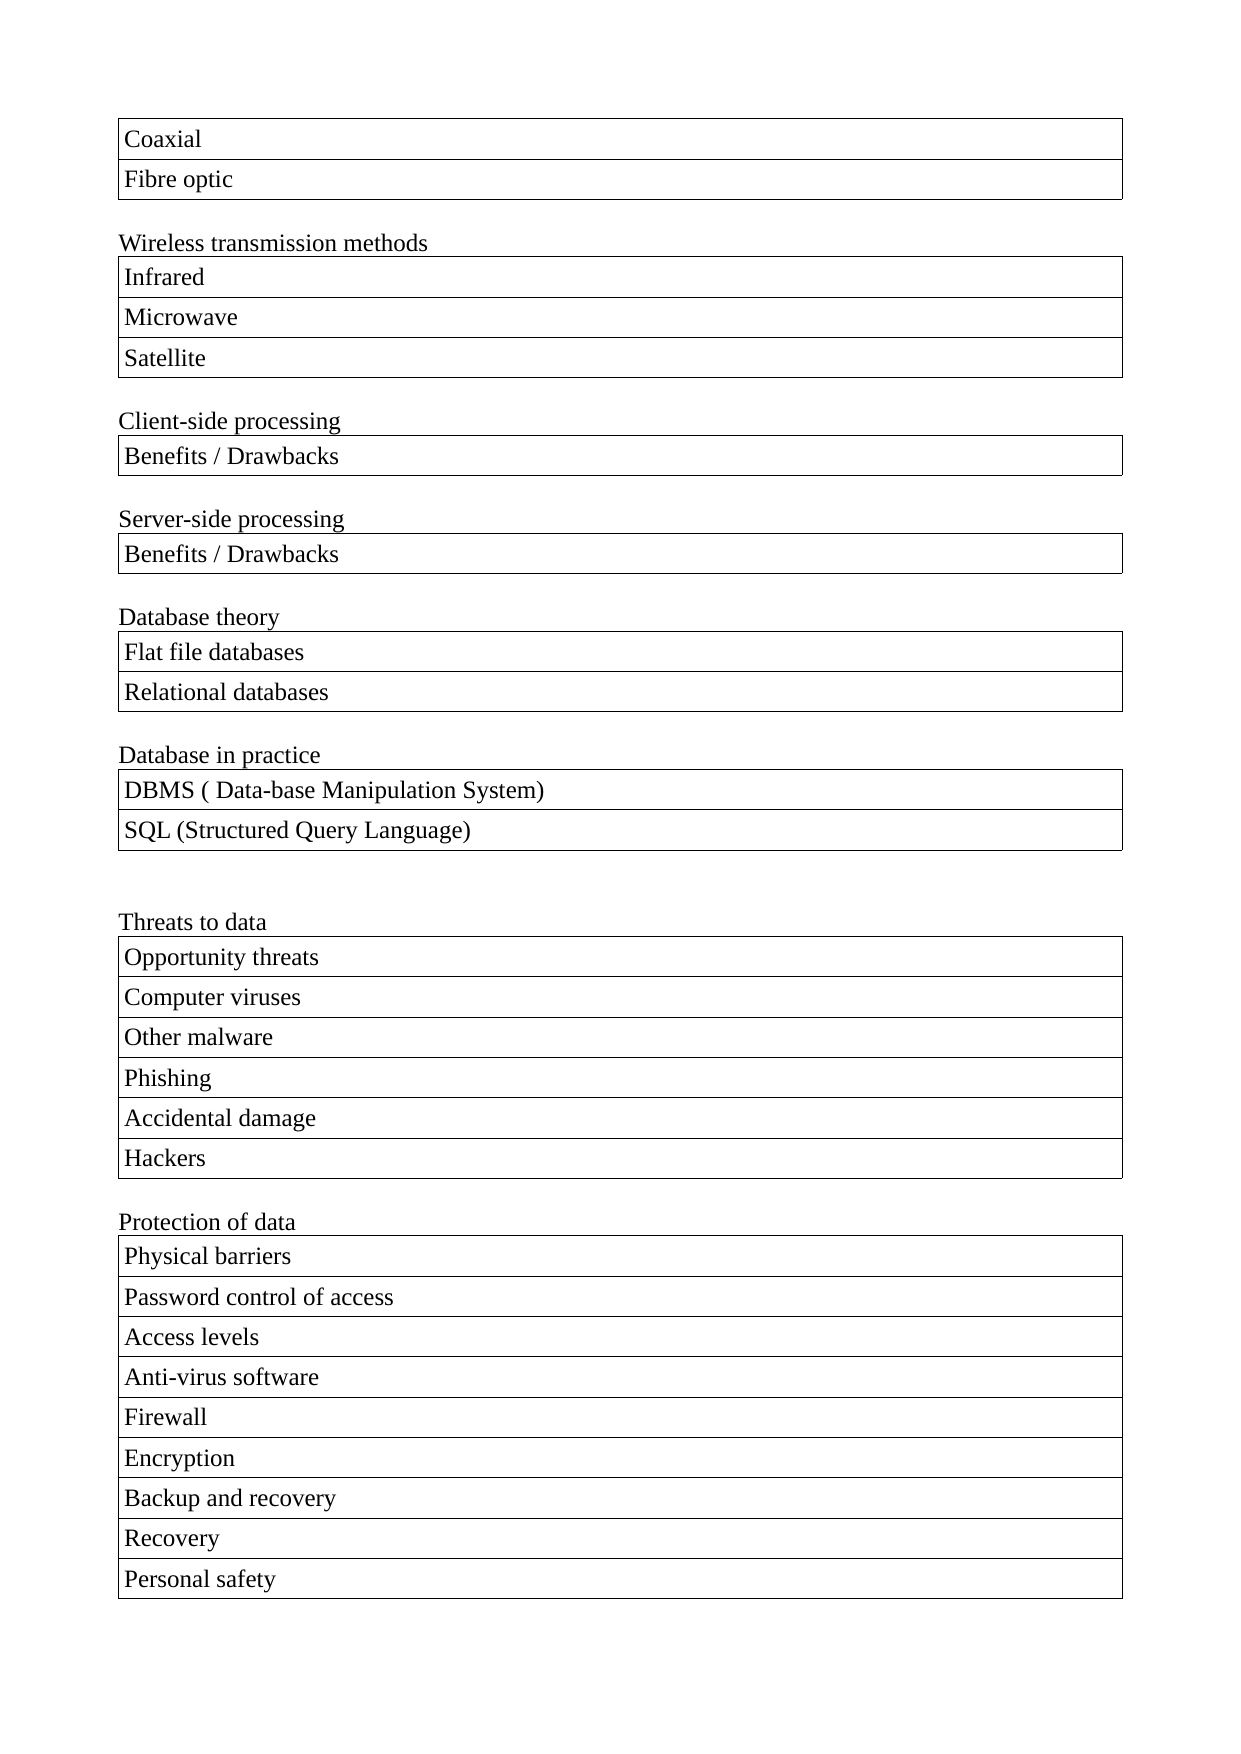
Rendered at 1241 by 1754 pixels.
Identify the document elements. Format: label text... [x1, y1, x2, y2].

table_cell Satellite [119, 338, 1122, 377]
table_cell Computer viruses [119, 977, 1122, 1017]
table_cell Relational databases [119, 672, 1122, 711]
table_header Opportunity threats [119, 937, 1122, 976]
text Threats to data [118, 907, 1122, 936]
table_cell Access levels [119, 1317, 1122, 1356]
text Wireless transmission methods [118, 228, 1122, 256]
table_header Benefits / Drawbacks [119, 436, 1122, 475]
table_header Flat file databases [119, 632, 1122, 671]
table_header Benefits / Drawbacks [119, 534, 1122, 573]
table_header DBMS ( Data-base Manipulation System) [119, 770, 1122, 809]
table_cell SQL (Structured Query Language) [119, 810, 1122, 849]
table_header Infrared [119, 257, 1122, 297]
table_cell Fibre optic [119, 160, 1122, 199]
table_cell Hackers [119, 1139, 1122, 1178]
table_cell Coaxial [119, 119, 1122, 158]
text Server-side processing [118, 504, 1122, 533]
text Client-side processing [118, 406, 1122, 435]
table_cell Recovery [119, 1519, 1122, 1558]
table_header Physical barriers [119, 1236, 1122, 1276]
table_cell Other malware [119, 1018, 1122, 1057]
table_cell Password control of access [119, 1277, 1122, 1316]
table_cell Anti-virus software [119, 1357, 1122, 1397]
table_cell Firewall [119, 1398, 1122, 1437]
table_cell Backup and recovery [119, 1478, 1122, 1518]
table_cell Phishing [119, 1058, 1122, 1097]
table_cell Personal safety [119, 1559, 1122, 1598]
table_cell Encryption [119, 1438, 1122, 1477]
table_cell Microwave [119, 298, 1122, 337]
text Protection of data [118, 1207, 1122, 1235]
text Database theory [118, 602, 1122, 631]
table_cell Accidental damage [119, 1098, 1122, 1137]
text Database in practice [118, 740, 1122, 769]
